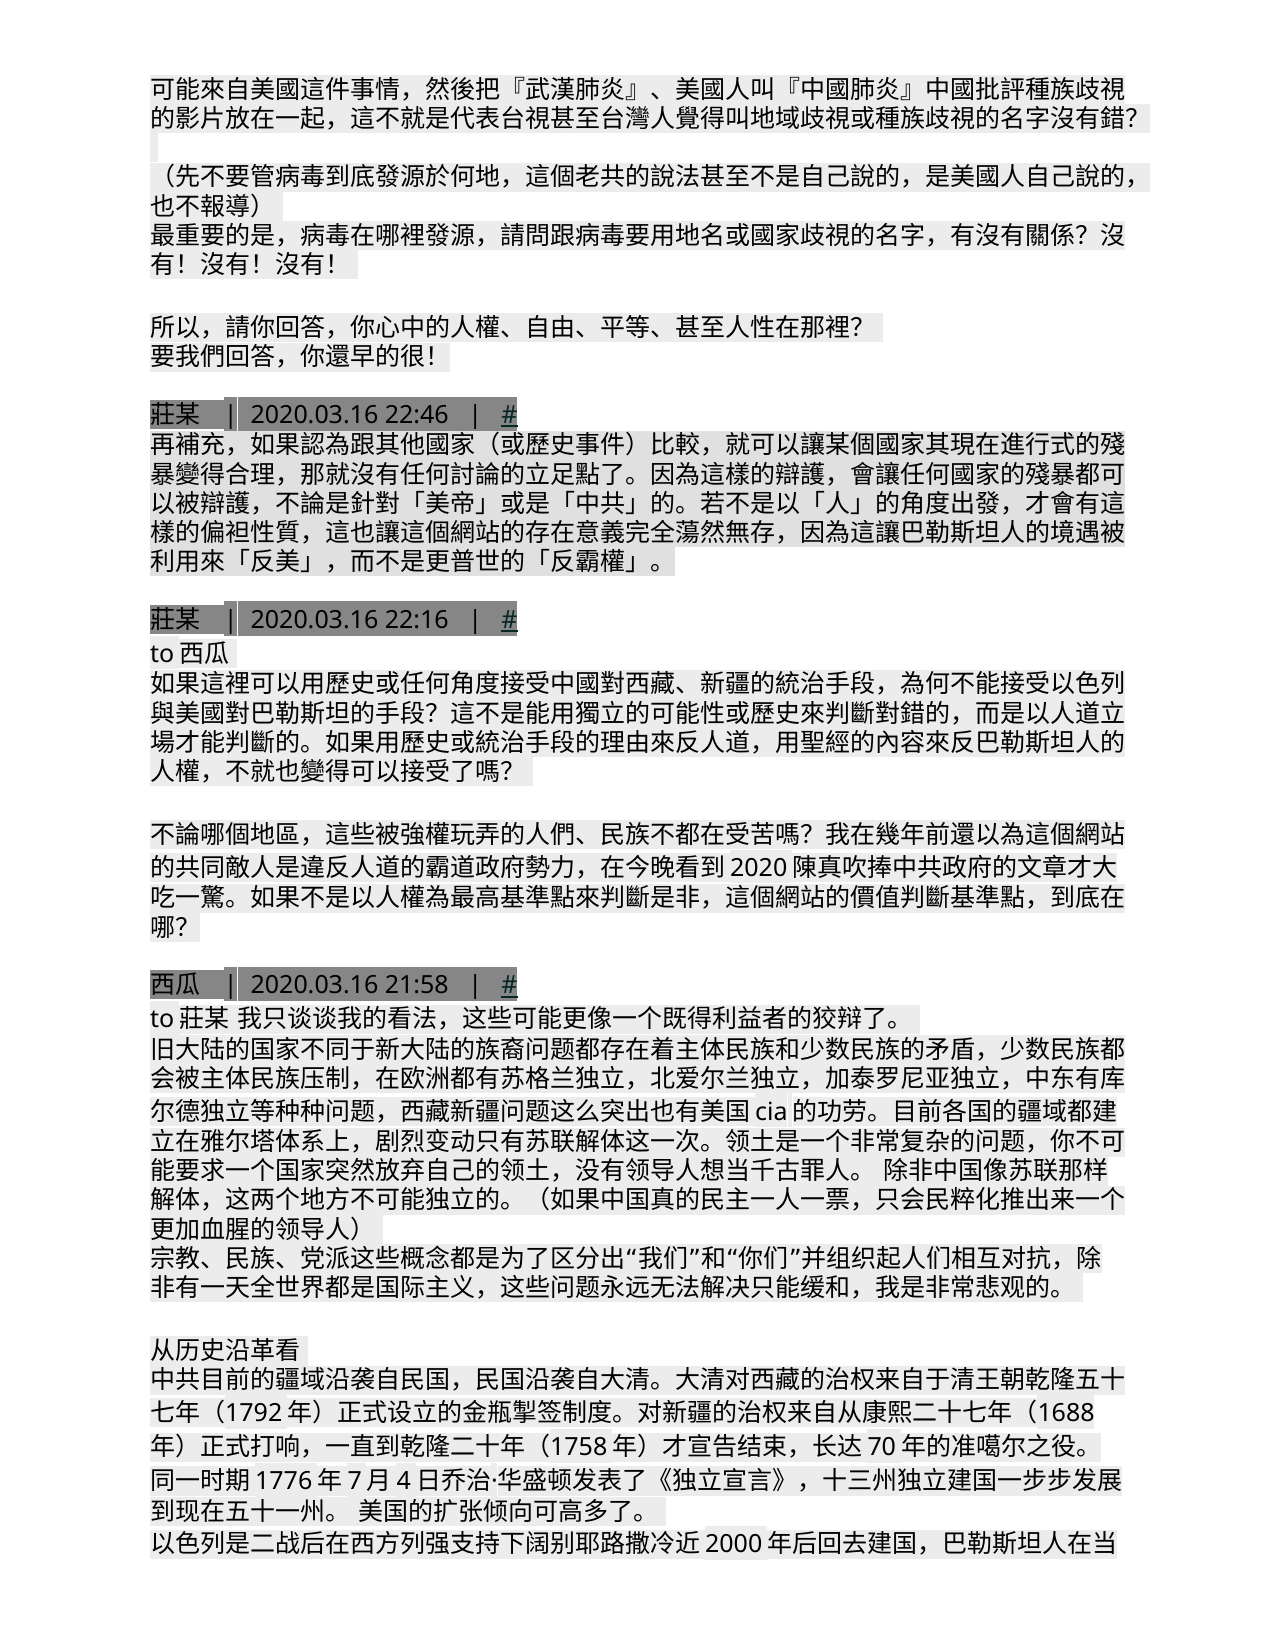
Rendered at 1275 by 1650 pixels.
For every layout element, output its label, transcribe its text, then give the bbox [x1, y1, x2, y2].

text 西瓜 | 2020.03.16 21:58 | # [150, 967, 1125, 1001]
text 讓我回答莊某： 第一個，我覺得你一定是在台灣生活，長期『被洗腦』的台灣人，就是永遠覺得是萬惡的中共，我想你也一定覺得中共隱瞞疫情、沒有人權、啪啦啪啦。對不起，你所謂的吹捧中共的文章，才是事情的真相，實際上，以脫貧人數、經濟成長對全世界的貢獻，中國人民絕對是超乎你所能想像的成功，甚至疫情也是這樣戰勝的。你不理解中共的體制，不理解中國人多到爆炸，不理解中國過去這一世紀的落後與苦難，那，你完全沒有資格評論這個網站的人。因為你說的人權，就是西方人要你理解的人權，人權不是要為民所苦，要為民眾想嗎？英國首相有嗎？自然免疫？美國總統有嗎？GOD BLESS 的TWITTER？ 至於西藏、新疆，多少是真，多少是假，你知道嗎？你有去看過CCTV拍的新疆那時候恐怖攻擊時死了多少人的影片嗎？沒有吧！因為YT不讓你看！你不去思考到底這些措施對當地的穩定有多大的幫助，人民不就是要一個安居樂業的地方嗎？YT不讓你看真實的中國，因為是一個商業網站，話語權在美國甚至CIA手上，你以為只有中國在網路屏蔽？你太天真了！否則為什麼有阿桑吉？ 我深刻的覺得台灣的人，腦筋的邏輯就是有問題 我今天中午看到台視（沒錯就是台視），花了整整10分鐘在批評老共說新冠肺炎的病毒可能來自美國這件事情，然後把『武漢肺炎』、美國人叫『中國肺炎』中國批評種族歧視的影片放在一起，這不就是代表台視甚至台灣人覺得叫地域歧視或種族歧視的名字沒有錯？ （先不要管病毒到底發源於何地，這個老共的說法甚至不是自己說的，是美國人自己說的，也不報導） 最重要的是，病毒在哪裡發源，請問跟病毒要用地名或國家歧視的名字，有沒有關係？沒有！沒有！沒有！ 所以，請你回答，你心中的人權、自由、平等、甚至人性在那裡？ 要我們回答，你還早的很！ [150, 75, 1125, 372]
text to西瓜 如果這裡可以用歷史或任何角度接受中國對西藏、新疆的統治手段，為何不能接受以色列與美國對巴勒斯坦的手段？這不是能用獨立的可能性或歷史來判斷對錯的，而是以人道立場才能判斷的。如果用歷史或統治手段的理由來反人道，用聖經的內容來反巴勒斯坦人的人權，不就也變得可以接受了嗎？ 不論哪個地區，這些被強權玩弄的人們、民族不都在受苦嗎？我在幾年前還以為這個網站的共同敵人是違反人道的霸道政府勢力，在今晚看到2020陳真吹捧中共政府的文章才大吃一驚。如果不是以人權為最高基準點來判斷是非，這個網站的價值判斷基準點，到底在哪？ [150, 636, 1125, 942]
text 莊某 | 2020.03.16 22:46 | # [150, 397, 1125, 431]
text to莊某 我只谈谈我的看法，这些可能更像一个既得利益者的狡辩了。 旧大陆的国家不同于新大陆的族裔问题都存在着主体民族和少数民族的矛盾，少数民族都会被主体民族压制，在欧洲都有苏格兰独立，北爱尔兰独立，加泰罗尼亚独立，中东有库尔德独立等种种问题，西藏新疆问题这么突出也有美国cia的功劳。目前各国的疆域都建立在雅尔塔体系上，剧烈变动只有苏联解体这一次。领土是一个非常复杂的问题，你不可能要求一个国家突然放弃自己的领土，没有领导人想当千古罪人。 除非中国像苏联那样解体，这两个地方不可能独立的。（如果中国真的民主一人一票，只会民粹化推出来一个更加血腥的领导人） 宗教、民族、党派这些概念都是为了区分出“我们”和“你们”并组织起人们相互对抗，除非有一天全世界都是国际主义，这些问题永远无法解决只能缓和，我是非常悲观的。 从历史沿革看 中共目前的疆域沿袭自民国，民国沿袭自大清。大清对西藏的治权来自于清王朝乾隆五十七年（1792年）正式设立的金瓶掣签制度。对新疆的治权来自从康熙二十七年（1688年）正式打响，一直到乾隆二十年（1758年）才宣告结束，长达70年的准噶尔之役。同一时期1776年7月4日乔治·华盛顿发表了《独立宣言》，十三州独立建国一步步发展到现在五十一州。 美国的扩张倾向可高多了。 以色列是二战后在西方列强支持下阔别耶路撒冷近2000年后回去建国，巴勒斯坦人在当 [150, 1001, 1125, 1560]
text 再補充，如果認為跟其他國家（或歷史事件）比較，就可以讓某個國家其現在進行式的殘暴變得合理，那就沒有任何討論的立足點了。因為這樣的辯護，會讓任何國家的殘暴都可以被辯護，不論是針對「美帝」或是「中共」的。若不是以「人」的角度出發，才會有這樣的偏袒性質，這也讓這個網站的存在意義完全蕩然無存，因為這讓巴勒斯坦人的境遇被利用來「反美」，而不是更普世的「反霸權」。 [150, 431, 1125, 576]
text 莊某 | 2020.03.16 22:16 | # [150, 601, 1125, 636]
